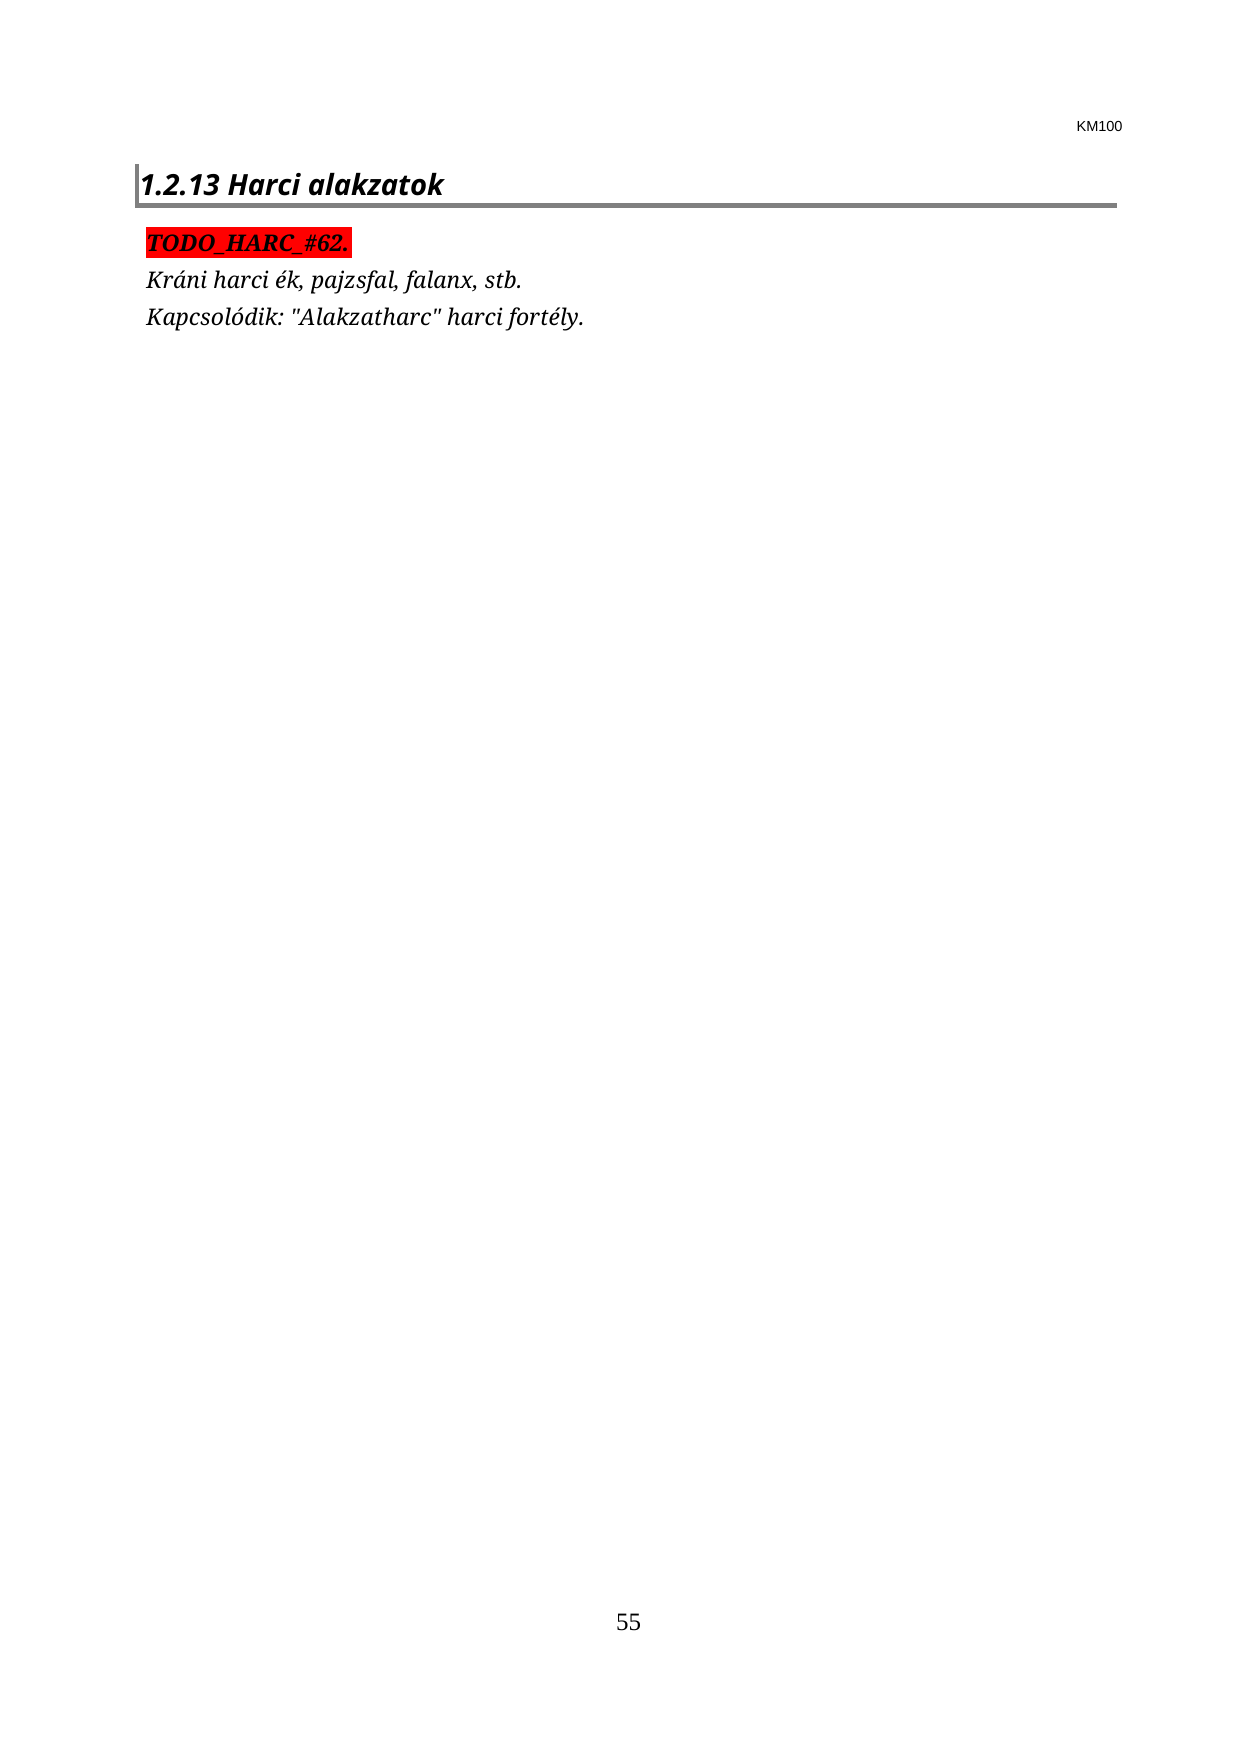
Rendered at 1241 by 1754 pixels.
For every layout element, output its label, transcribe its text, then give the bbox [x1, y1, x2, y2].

text Kapcsolódik: "Alakzatharc" harci fortély. [134, 301, 1122, 332]
subtitle Harci alakzatok [139, 164, 1122, 204]
text TODO_HARC_#62. [134, 227, 1122, 258]
text Kráni harci ék, pajzsfal, falanx, stb. [134, 264, 1122, 295]
